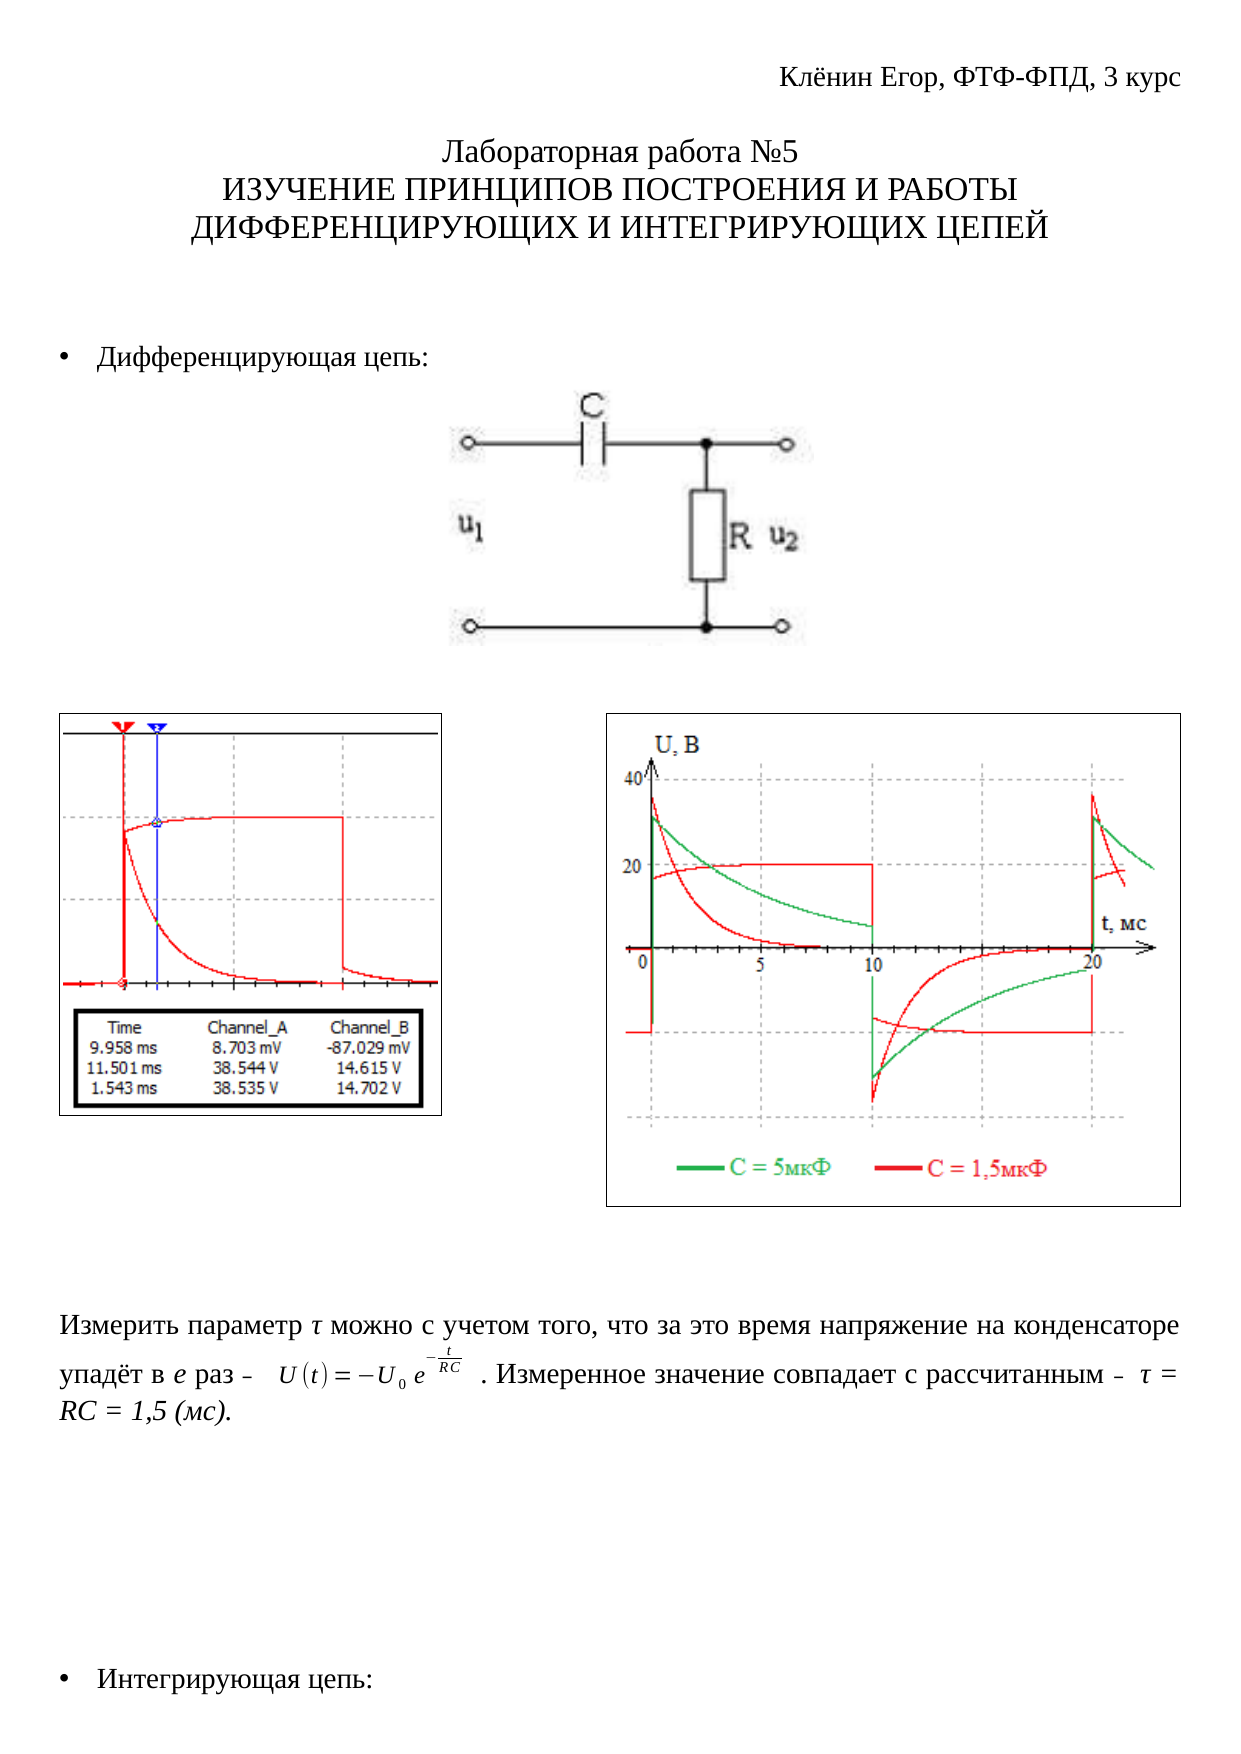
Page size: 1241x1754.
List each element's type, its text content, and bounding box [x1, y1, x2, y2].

text Клёнин Егор, ФТФ-ФПД, 3 курс [59, 59, 1181, 93]
text Лабораторная работа №5 [59, 131, 1181, 169]
list Интегрирующая цепь: [59, 1661, 1181, 1695]
picture [426, 373, 814, 646]
text ИЗУЧЕНИЕ ПРИНЦИПОВ ПОСТРОЕНИЯ И РАБОТЫ [59, 169, 1181, 208]
text Измерить параметр τ можно с учетом того, что за это время напряжение на конденсаторе упадёт в е раз ˗ . Измеренное значение совпадает с рассчитанным ˗ τ = RC = 1,5 (мс). [59, 1307, 1181, 1426]
text ДИФФЕРЕНЦИРУЮЩИХ И ИНТЕГРИРУЮЩИХ ЦЕПЕЙ [59, 208, 1181, 246]
list Дифференцирующая цепь: [59, 339, 1181, 373]
picture [610, 716, 1178, 1203]
